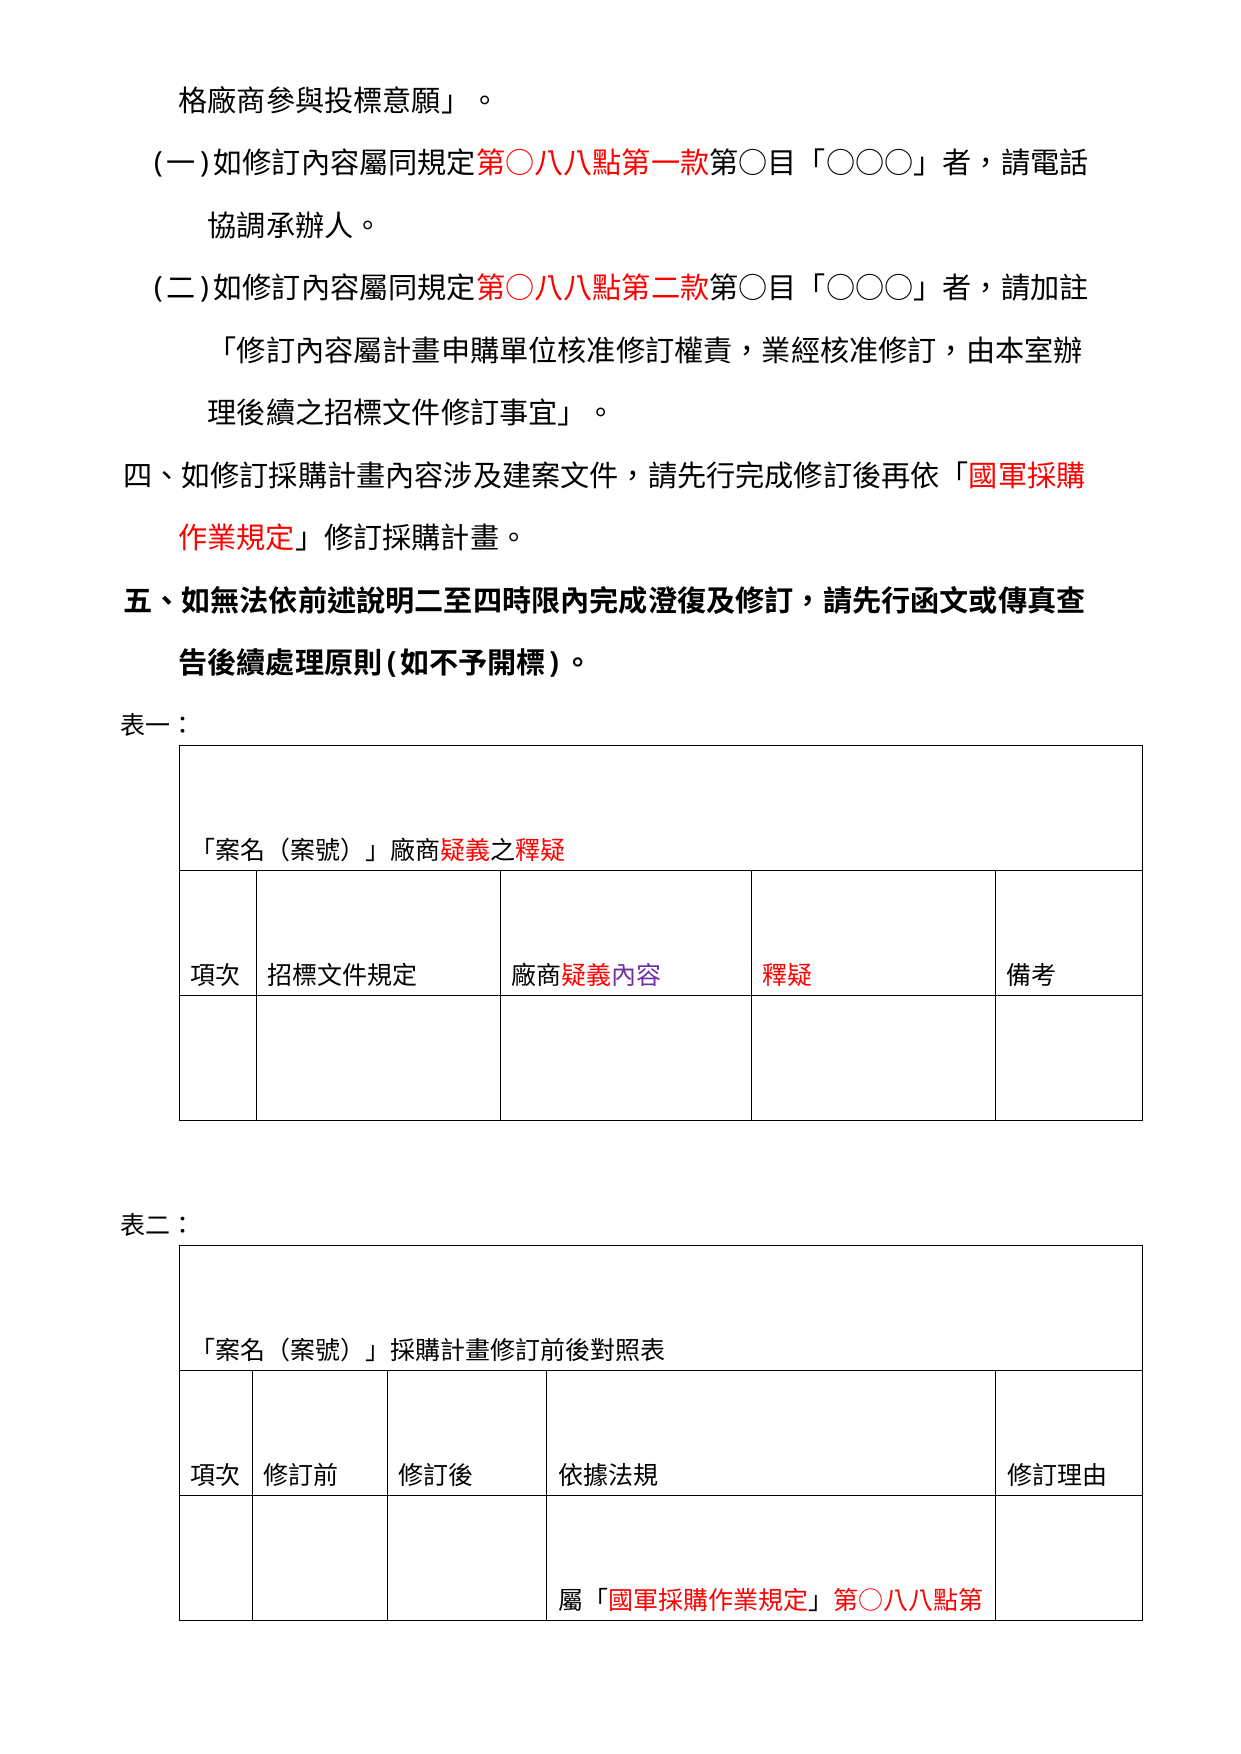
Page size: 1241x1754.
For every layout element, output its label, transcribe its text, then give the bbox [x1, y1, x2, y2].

text 五、如無法依前述說明二至四時限內完成澄復及修訂，請先行函文或傳真查告後續處理原則(如不予開標)。 [123, 557, 1108, 682]
table_cell [180, 996, 256, 1119]
table_cell [752, 996, 995, 1119]
table_cell 修訂後 [388, 1371, 546, 1494]
text (一)如修訂內容屬同規定第○八八點第一款第○目「○○○」者，請電話協調承辦人。 [149, 119, 1108, 244]
table_cell [180, 1496, 252, 1619]
table_cell 屬「國軍採購作業規定」第○八八點第 [547, 1496, 995, 1619]
text (二)如修訂內容屬同規定第○八八點第二款第○目「○○○」者，請加註「修訂內容屬計畫申購單位核准修訂權責，業經核准修訂，由本室辦理後續之招標文件修訂事宜」。 [149, 244, 1108, 432]
table_header 「案名（案號）」廠商疑義之釋疑 [180, 746, 1142, 869]
table_cell [253, 1496, 387, 1619]
table_cell 項次 [180, 871, 256, 994]
table_cell 釋疑 [752, 871, 995, 994]
text 四、如修訂採購計畫內容涉及建案文件，請先行完成修訂後再依「國軍採購作業規定」修訂採購計畫。 [123, 432, 1108, 557]
table_cell 修訂前 [253, 1371, 387, 1494]
text 格廠商參與投標意願」。 [120, 57, 1108, 119]
table_cell 廠商疑義內容 [501, 871, 751, 994]
table_cell 項次 [180, 1371, 252, 1494]
table_cell 依據法規 [547, 1371, 995, 1494]
table_cell [996, 996, 1142, 1119]
table_cell [996, 1496, 1142, 1619]
table_cell [501, 996, 751, 1119]
text 表一： [120, 682, 1108, 744]
table_cell 備考 [996, 871, 1142, 994]
table_cell [257, 996, 500, 1119]
table_cell 修訂理由 [996, 1371, 1142, 1494]
table_cell 招標文件規定 [257, 871, 500, 994]
text 表二： [120, 1182, 1108, 1244]
table_cell [388, 1496, 546, 1619]
table_header 「案名（案號）」採購計畫修訂前後對照表 [180, 1246, 1142, 1369]
